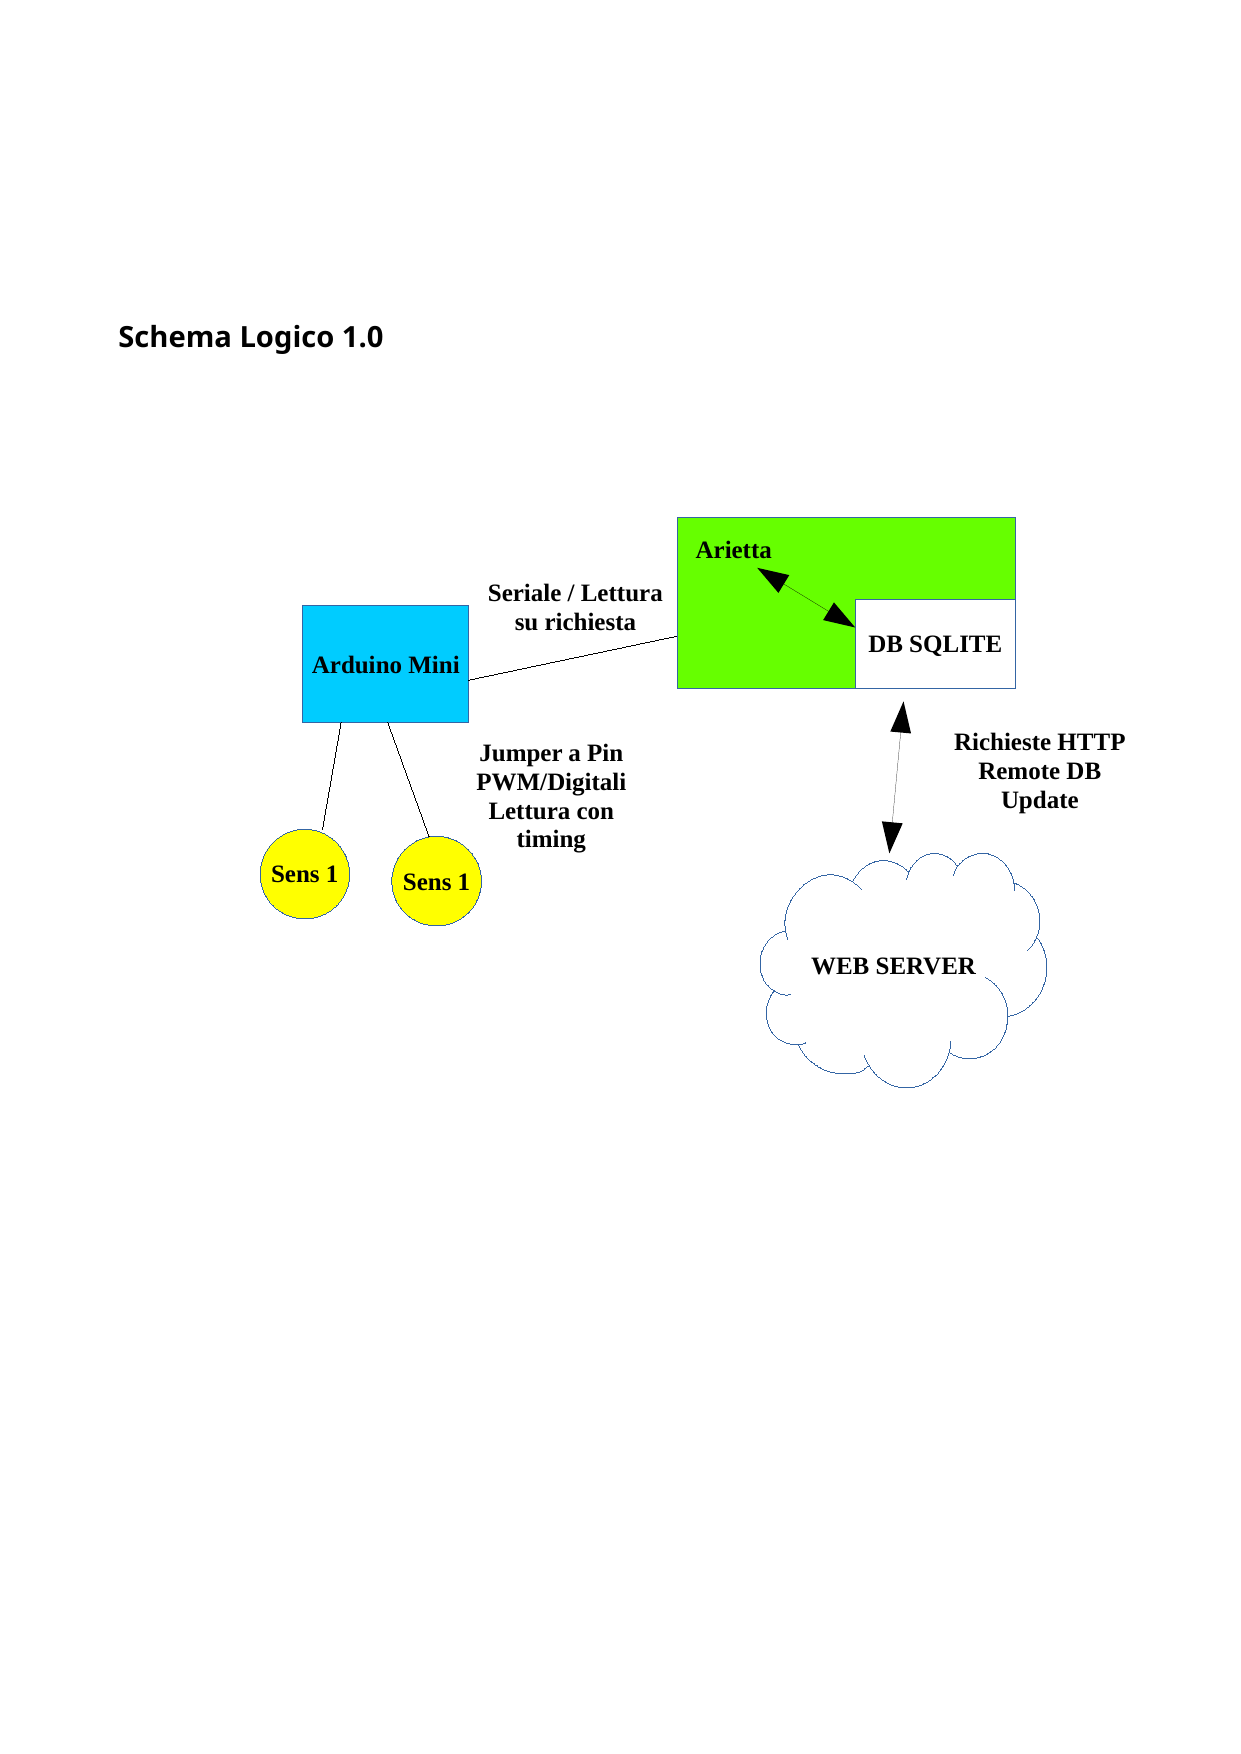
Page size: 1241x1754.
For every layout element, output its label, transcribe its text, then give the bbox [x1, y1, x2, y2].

text Schema Logico 1.0 [118, 317, 1122, 356]
